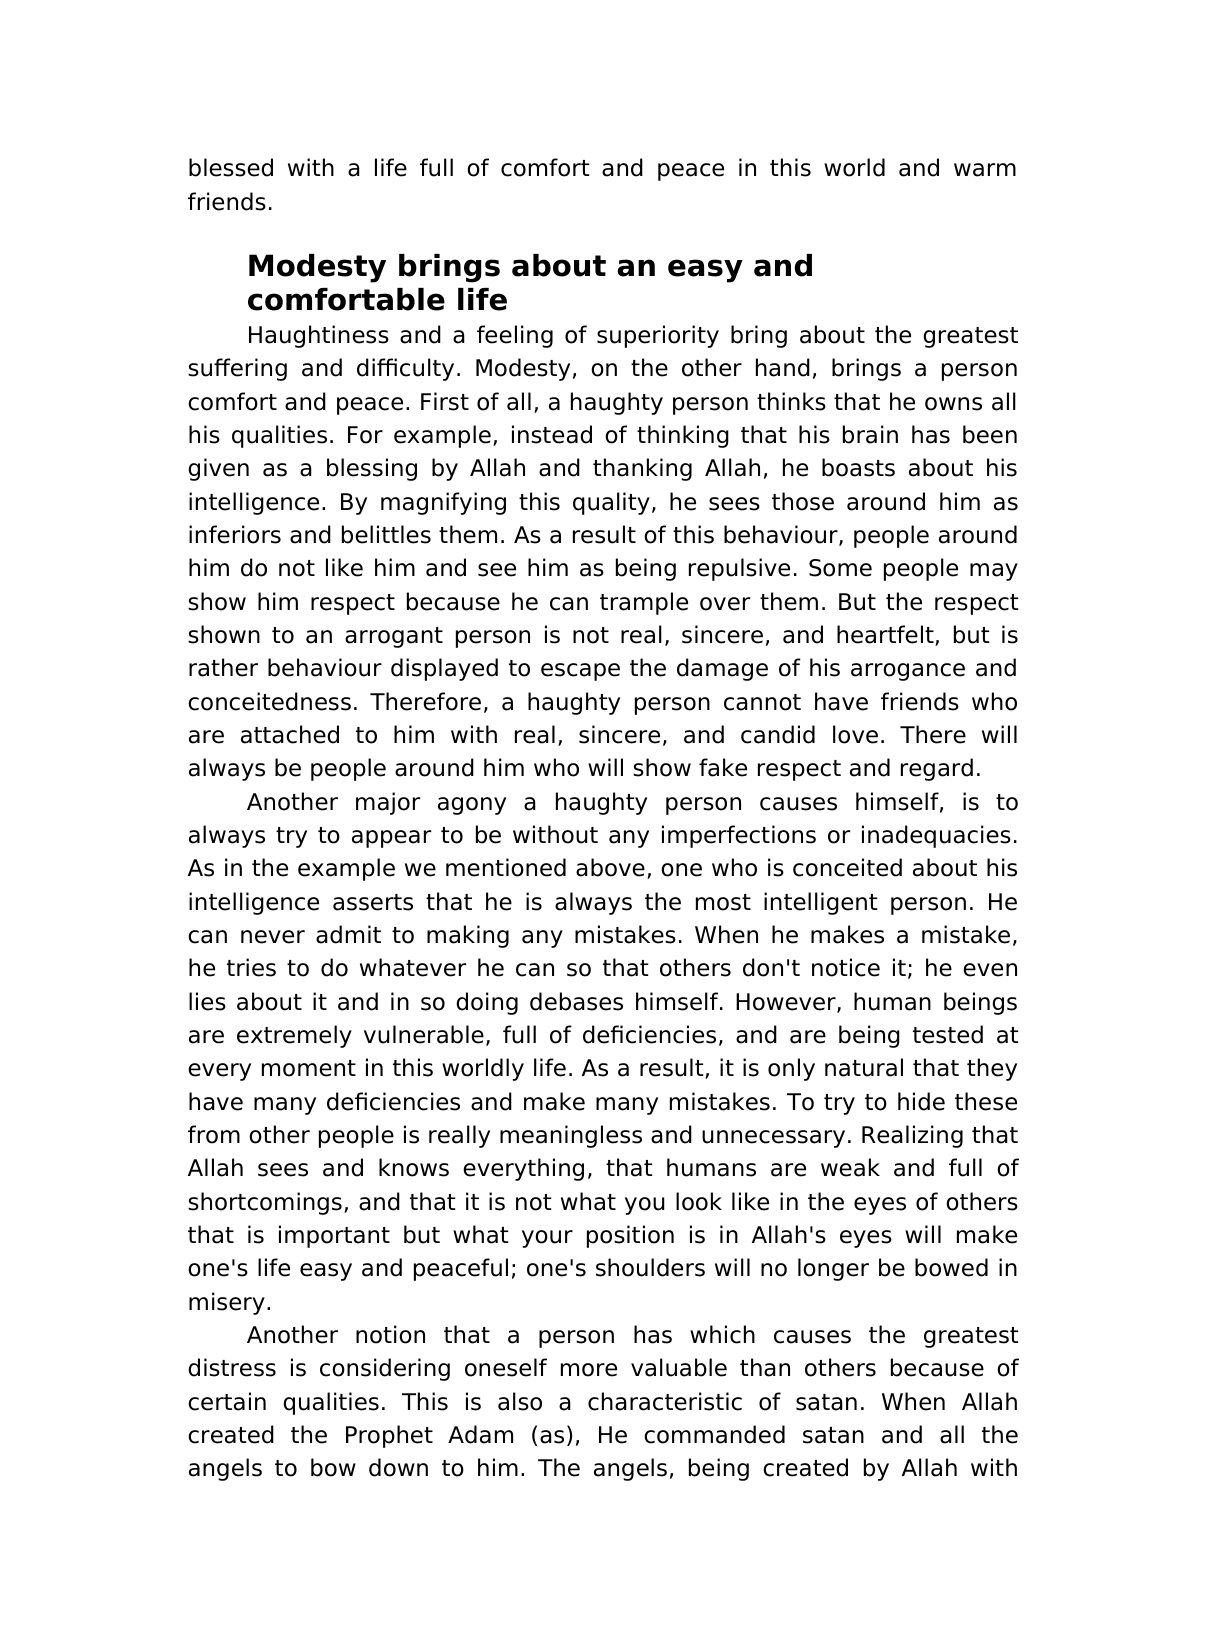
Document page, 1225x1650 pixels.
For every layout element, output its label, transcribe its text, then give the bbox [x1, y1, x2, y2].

text Another major agony a haughty person causes himself, is to always try to appear to be without any imperfections or inadequacies. As in the example we mentioned above, one who is conceited about his intelligence asserts that he is always the most intelligent person. He can never admit to making any mistakes. When he makes a mistake, he tries to do whatever he can so that others don't notice it; he even lies about it and in so doing debases himself. However, human beings are extremely vulnerable, full of deficiencies, and are being tested at every moment in this worldly life. As a result, it is only natural that they have many deficiencies and make many mistakes. To try to hide these from other people is really meaningless and unnecessary. Realizing that Allah sees and knows everything, that humans are weak and full of shortcomings, and that it is not what you look like in the eyes of others that is important but what your position is in Allah's eyes will make one's life easy and peaceful; one's shoulders will no longer be bowed in misery. [187, 783, 1020, 1317]
text comfortable life [187, 283, 1020, 317]
text Another notion that a person has which causes the greatest distress is considering oneself more valuable than others because of certain qualities. This is also a characteristic of satan. When Allah created the Prophet Adam (as), He commanded satan and all the angels to bow down to him. The angels, being created by Allah with [187, 1317, 1020, 1483]
text Haughtiness and a feeling of superiority bring about the greatest suffering and difficulty. Modesty, on the other hand, brings a person comfort and peace. First of all, a haughty person thinks that he owns all his qualities. For example, instead of thinking that his brain has been given as a blessing by Allah and thanking Allah, he boasts about his intelligence. By magnifying this quality, he sees those around him as inferiors and belittles them. As a result of this behaviour, people around him do not like him and see him as being repulsive. Some people may show him respect because he can trample over them. But the respect shown to an arrogant person is not real, sincere, and heartfelt, but is rather behaviour displayed to escape the damage of his arrogance and conceitedness. Therefore, a haughty person cannot have friends who are attached to him with real, sincere, and candid love. There will always be people around him who will show fake respect and regard. [187, 317, 1020, 783]
text blessed with a life full of comfort and peace in this world and warm friends. [187, 150, 1020, 217]
text Modesty brings about an easy and [187, 250, 1020, 283]
